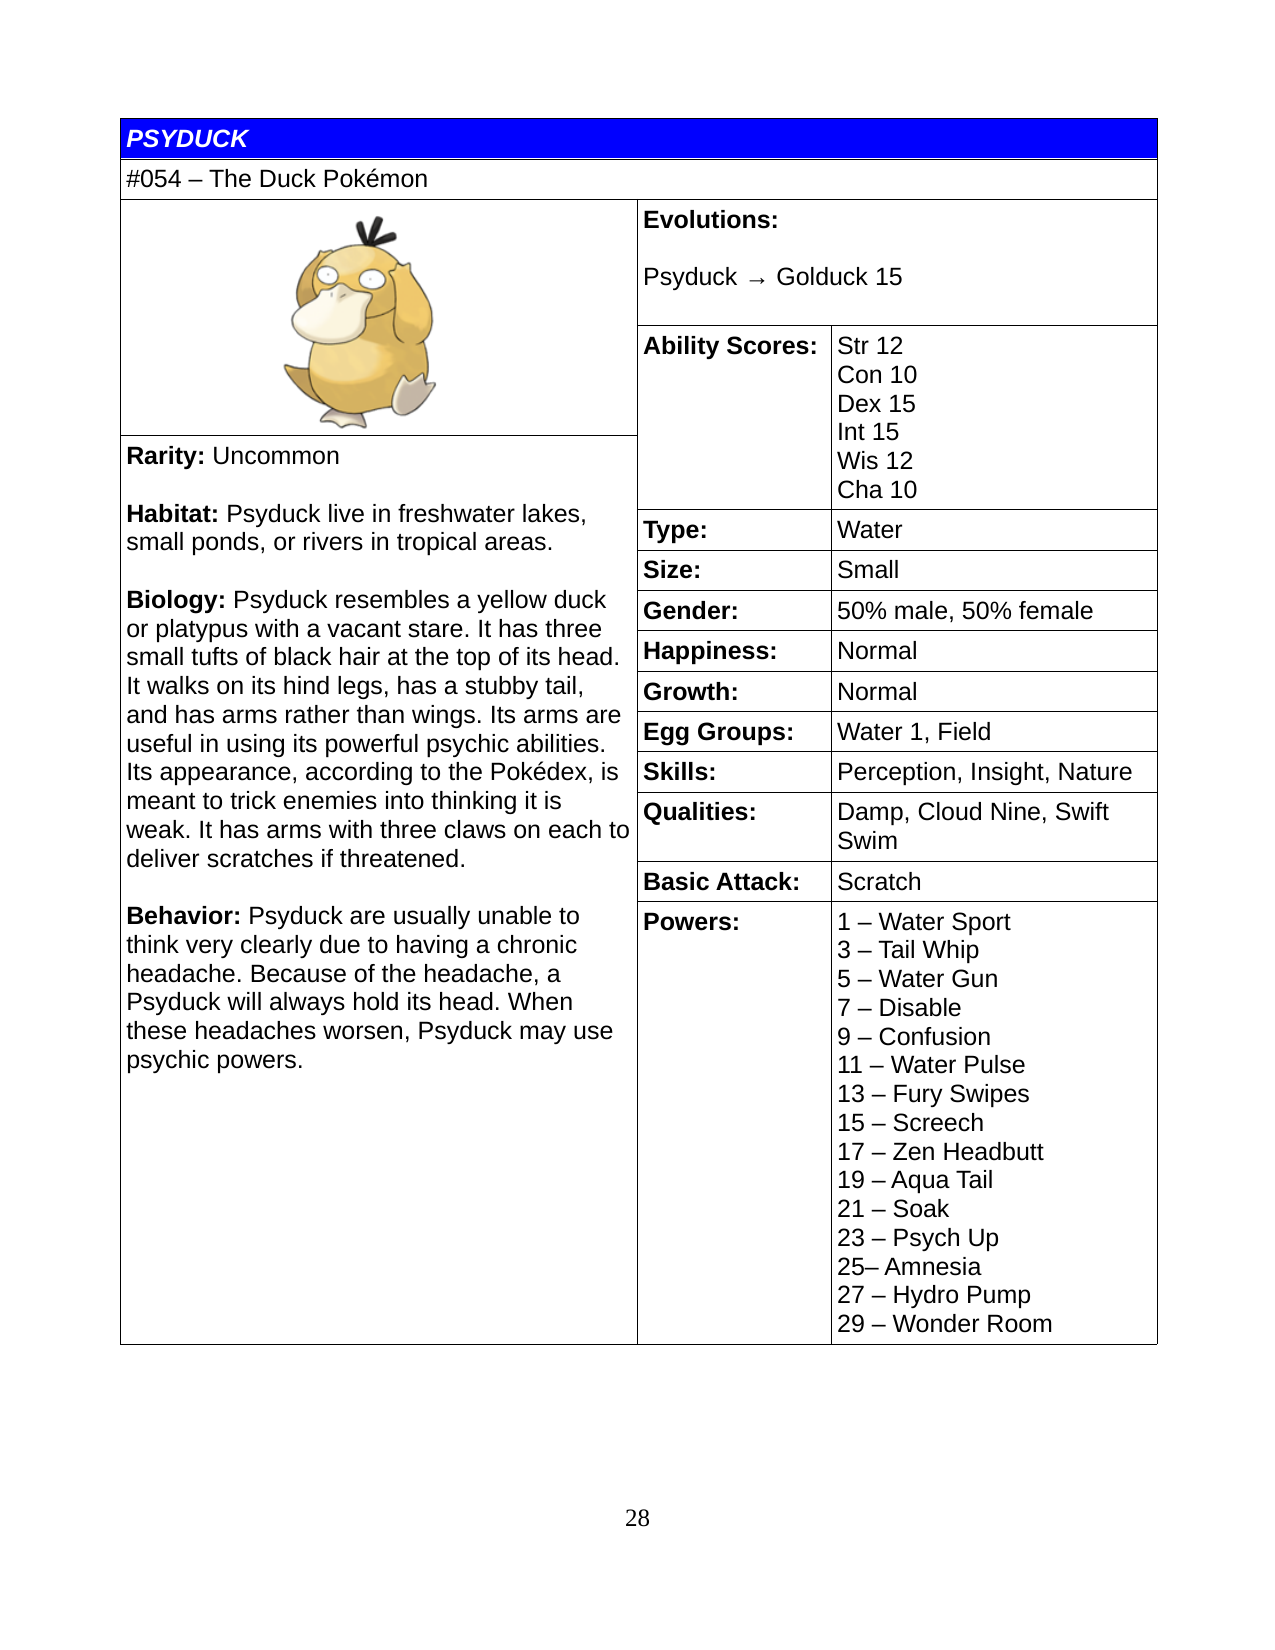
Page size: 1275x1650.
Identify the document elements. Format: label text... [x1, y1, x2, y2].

table_cell Happiness: [638, 631, 831, 671]
table_cell Type: [638, 510, 831, 550]
table_cell Scratch [832, 862, 1157, 901]
table_cell 1 – Water Sport 3 – Tail Whip 5 – Water Gun 7 – Disable 9 – Confusion 11 – Water Pulse 13 – Fury Swipes 15 – Screech 17 – Zen Headbutt 19 – Aqua Tail 21 – Soak 23 – Psych Up 25– Amnesia 27 – Hydro Pump 29 – Wonder Room [832, 902, 1157, 1344]
table_cell Water [832, 510, 1157, 550]
table_cell Skills: [638, 752, 831, 792]
table_cell Str 12 Con 10 Dex 15 Int 15 Wis 12 Cha 10 [832, 326, 1157, 509]
table_cell Ability Scores: [638, 326, 831, 509]
table_cell [121, 200, 637, 435]
table_cell Egg Groups: [638, 712, 831, 751]
table_cell Growth: [638, 672, 831, 711]
picture [264, 204, 493, 430]
table_cell Basic Attack: [638, 862, 831, 901]
table_cell Powers: [638, 902, 831, 1344]
table_cell Small [832, 551, 1157, 590]
table_cell Gender: [638, 591, 831, 630]
table_cell Size: [638, 551, 831, 590]
table_cell Damp, Cloud Nine, Swift Swim [832, 793, 1157, 861]
table_cell Evolutions: Psyduck → Golduck 15 [638, 200, 1157, 325]
table_cell Normal [832, 672, 1157, 711]
table_cell Rarity: Uncommon Habitat: Psyduck live in freshwater lakes, small ponds, or rivers in tropical areas. Biology: Psyduck resembles a yellow duck or platypus with a vacant stare. It has three small tufts of black hair at the top of its head. It walks on its hind legs, has a stubby tail, and has arms rather than wings. Its arms are useful in using its powerful psychic abilities. Its appearance, according to the Pokédex, is meant to trick enemies into thinking it is weak. It has arms with three claws on each to deliver scratches if threatened. Behavior: Psyduck are usually unable to think very clearly due to having a chronic headache. Because of the headache, a Psyduck will always hold its head. When these headaches worsen, Psyduck may use psychic powers. [121, 436, 637, 1344]
table_header PSYDUCK [121, 119, 1157, 158]
table_cell Perception, Insight, Nature [832, 752, 1157, 792]
table_cell #054 – The Duck Pokémon [121, 160, 1157, 199]
table_cell Qualities: [638, 793, 831, 861]
table_cell Water 1, Field [832, 712, 1157, 751]
table_cell 50% male, 50% female [832, 591, 1157, 630]
table_cell Normal [832, 631, 1157, 671]
